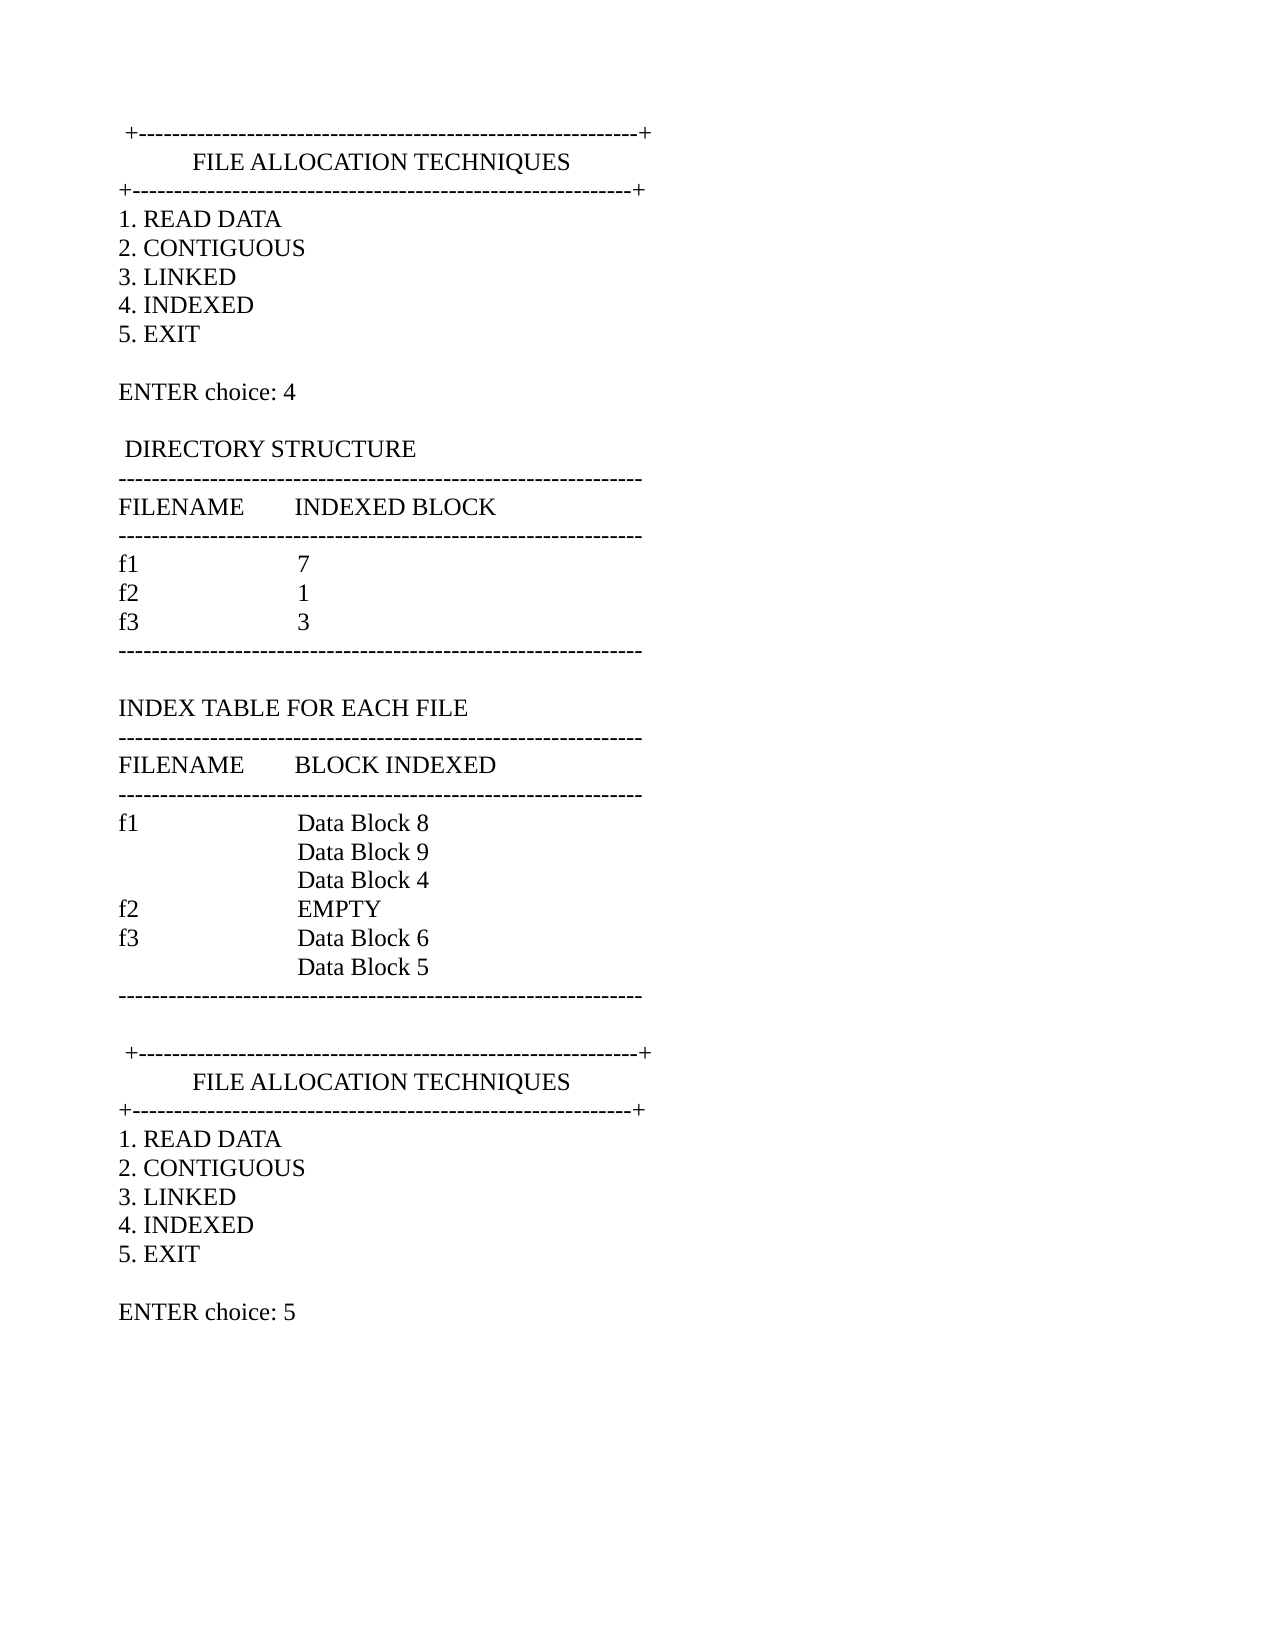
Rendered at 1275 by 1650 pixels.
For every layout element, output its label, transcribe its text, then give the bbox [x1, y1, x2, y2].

text +------------------------------------------------------------+ FILE ALLOCATION TECHNIQUES [118, 118, 1157, 176]
text +------------------------------------------------------------+ 1. READ DATA 2. CONTIGUOUS 3. LINKED 4. INDEXED 5. EXIT [118, 176, 1157, 348]
text --------------------------------------------------------------- FILENAME BLOCK INDEXED --------------------------------------------------------------- f1 Data Block 8 Data Block 9 Data Block 4 f2 EMPTY f3 Data Block 6 Data Block 5 --------------------------------------------------------------- [118, 722, 1157, 1009]
text +------------------------------------------------------------+ FILE ALLOCATION TECHNIQUES [118, 1038, 1157, 1096]
text ENTER choice: 4 [118, 377, 1157, 406]
text DIRECTORY STRUCTURE --------------------------------------------------------------- FILENAME INDEXED BLOCK --------------------------------------------------------------- f1 7 f2 1 f3 3 --------------------------------------------------------------- [118, 434, 1157, 664]
text ENTER choice: 5 [118, 1297, 1157, 1326]
text INDEX TABLE FOR EACH FILE [118, 693, 1157, 722]
text +------------------------------------------------------------+ 1. READ DATA 2. CONTIGUOUS 3. LINKED 4. INDEXED 5. EXIT [118, 1096, 1157, 1268]
